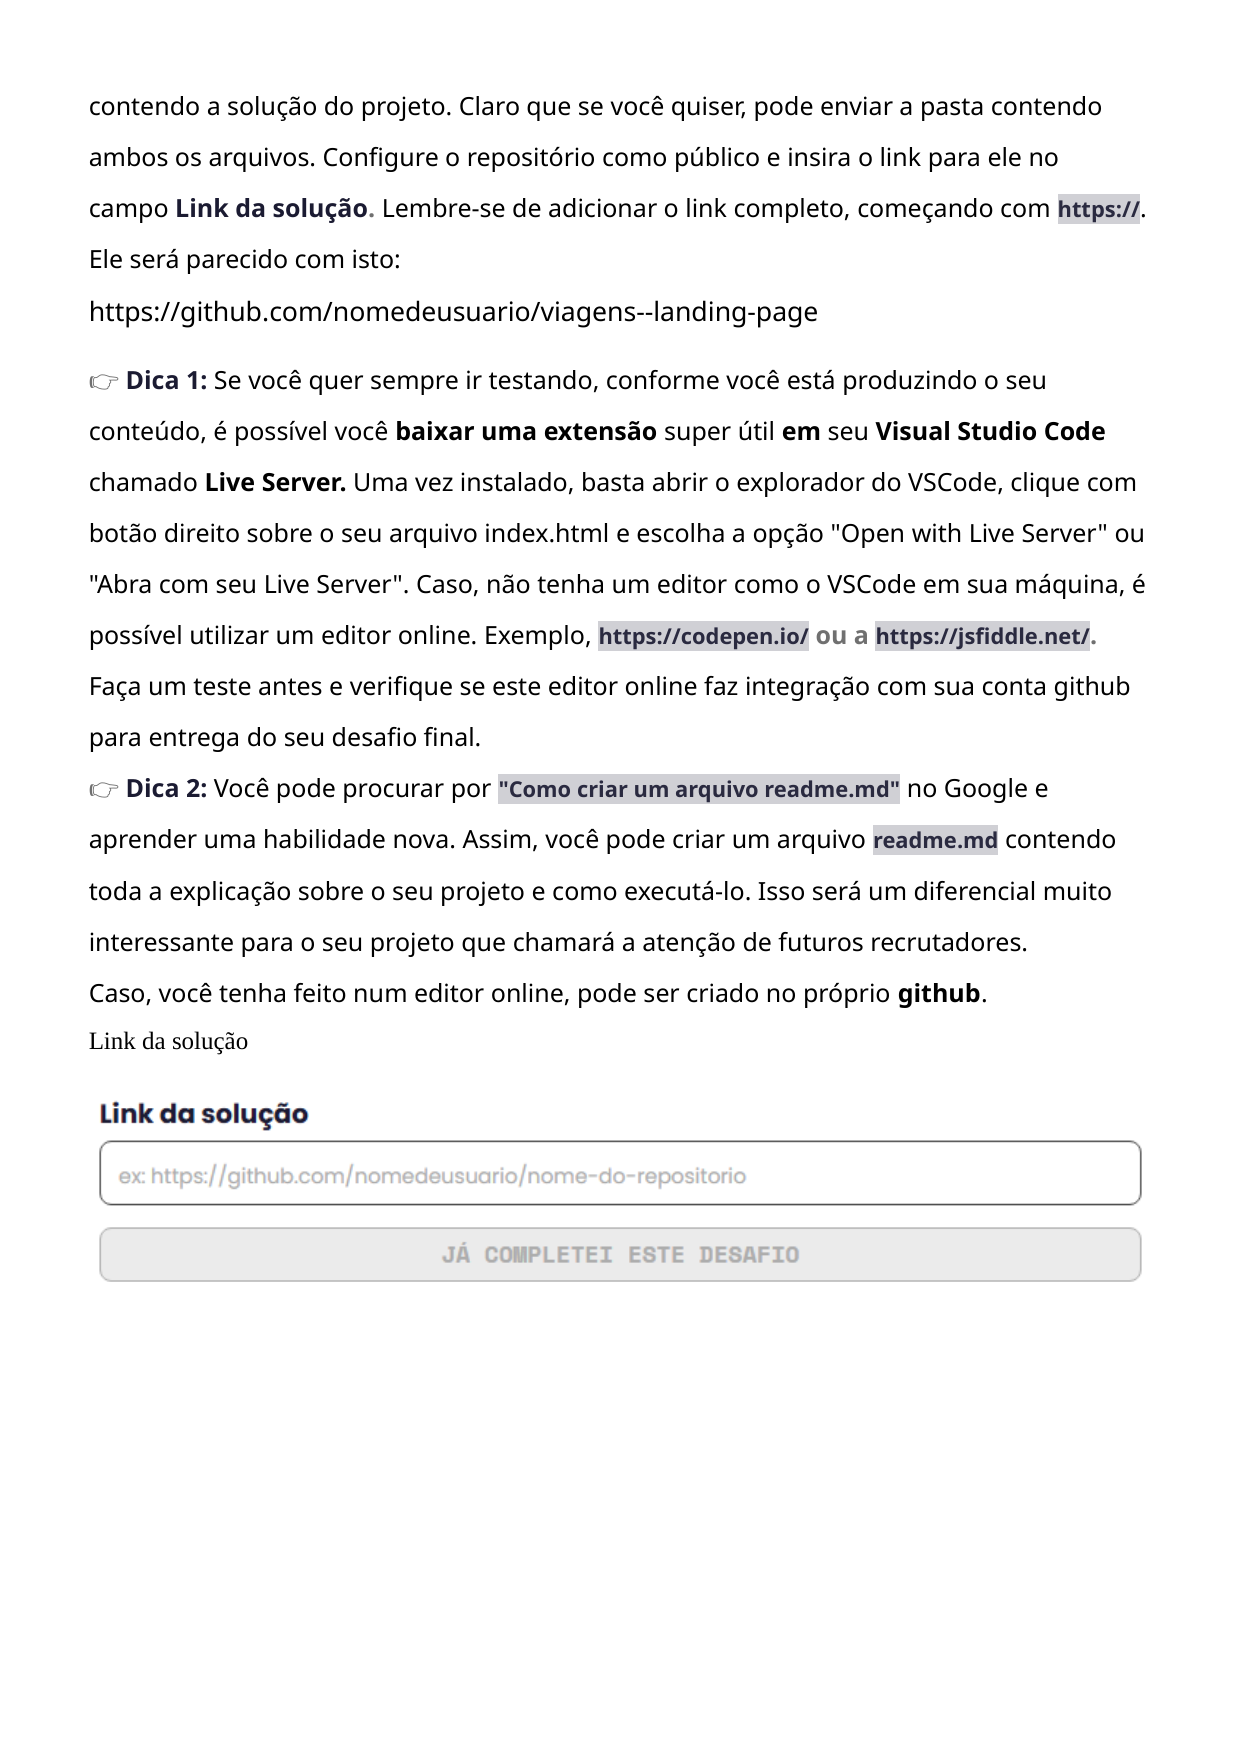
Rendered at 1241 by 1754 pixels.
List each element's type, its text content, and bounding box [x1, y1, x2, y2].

text 👉🏻 Dica 2: Você pode procurar por "Como criar um arquivo readme.md" no Google e aprender uma habilidade nova. Assim, você pode criar um arquivo readme.md contendo toda a explicação sobre o seu projeto e como executá-lo. Isso será um diferencial muito interessante para o seu projeto que chamará a atenção de futuros recrutadores. [88, 771, 1152, 958]
text 👉🏻 Dica 1: Se você quer sempre ir testando, conforme você está produzindo o seu conteúdo, é possível você baixar uma extensão super útil em seu Visual Studio Code chamado Live Server. Uma vez instalado, basta abrir o explorador do VSCode, clique com botão direito sobre o seu arquivo index.html e escolha a opção "Open with Live Server" ou "Abra com seu Live Server". Caso, não tenha um editor como o VSCode em sua máquina, é possível utilizar um editor online. Exemplo, https://codepen.io/ ou a https://jsfiddle.net/. Faça um teste antes e verifique se este editor online faz integração com sua conta github para entrega do seu desafio final. [88, 363, 1152, 754]
text https://github.com/nomedeusuario/viagens--landing-page [88, 293, 1152, 329]
text contendo a solução do projeto. Claro que se você quiser, pode enviar a pasta contendo ambos os arquivos. Configure o repositório como público e insira o link para ele no campo Link da solução. Lembre-se de adicionar o link completo, começando com https://. Ele será parecido com isto: [88, 88, 1152, 276]
text Link da solução [88, 1026, 1152, 1055]
text Caso, você tenha feito num editor online, pode ser criado no próprio github. [88, 975, 1152, 1009]
picture [88, 1082, 1152, 1307]
